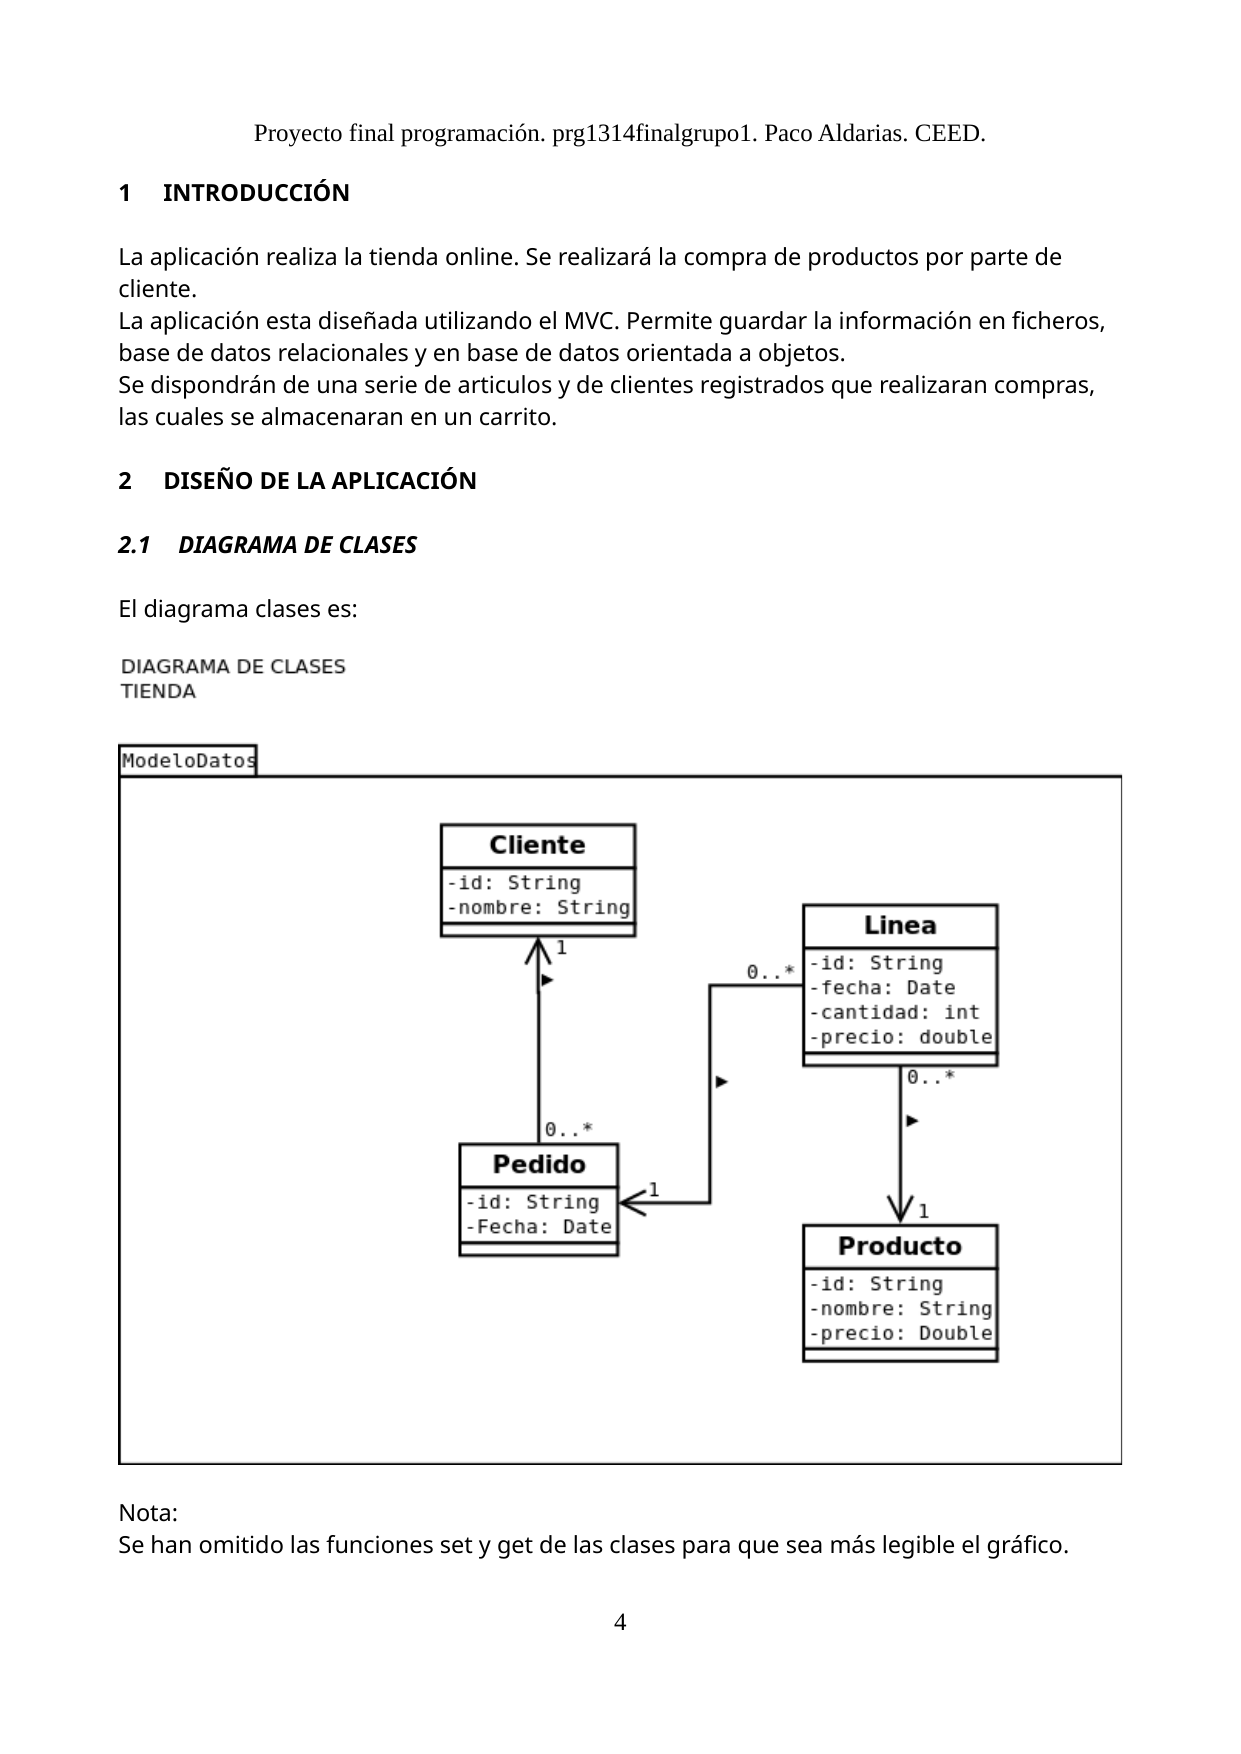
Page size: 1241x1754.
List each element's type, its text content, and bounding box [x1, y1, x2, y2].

subtitle INTRODUCCIÓN [118, 176, 1122, 208]
text Nota: [118, 1496, 1122, 1528]
picture [118, 656, 1123, 1465]
text El diagrama clases es: [118, 592, 1122, 624]
subtitle DIAGRAMA DE CLASES [118, 528, 1122, 560]
text La aplicación realiza la tienda online. Se realizará la compra de productos por parte de cliente. [118, 240, 1122, 304]
text La aplicación esta diseñada utilizando el MVC. Permite guardar la información en ficheros, base de datos relacionales y en base de datos orientada a objetos. Se dispondrán de una serie de articulos y de clientes registrados que realizaran compras, las cuales se almacenaran en un carrito. [118, 304, 1122, 432]
subtitle DISEÑO DE LA APLICACIÓN [118, 464, 1122, 496]
text Se han omitido las funciones set y get de las clases para que sea más legible el gráfico. [118, 1528, 1122, 1560]
